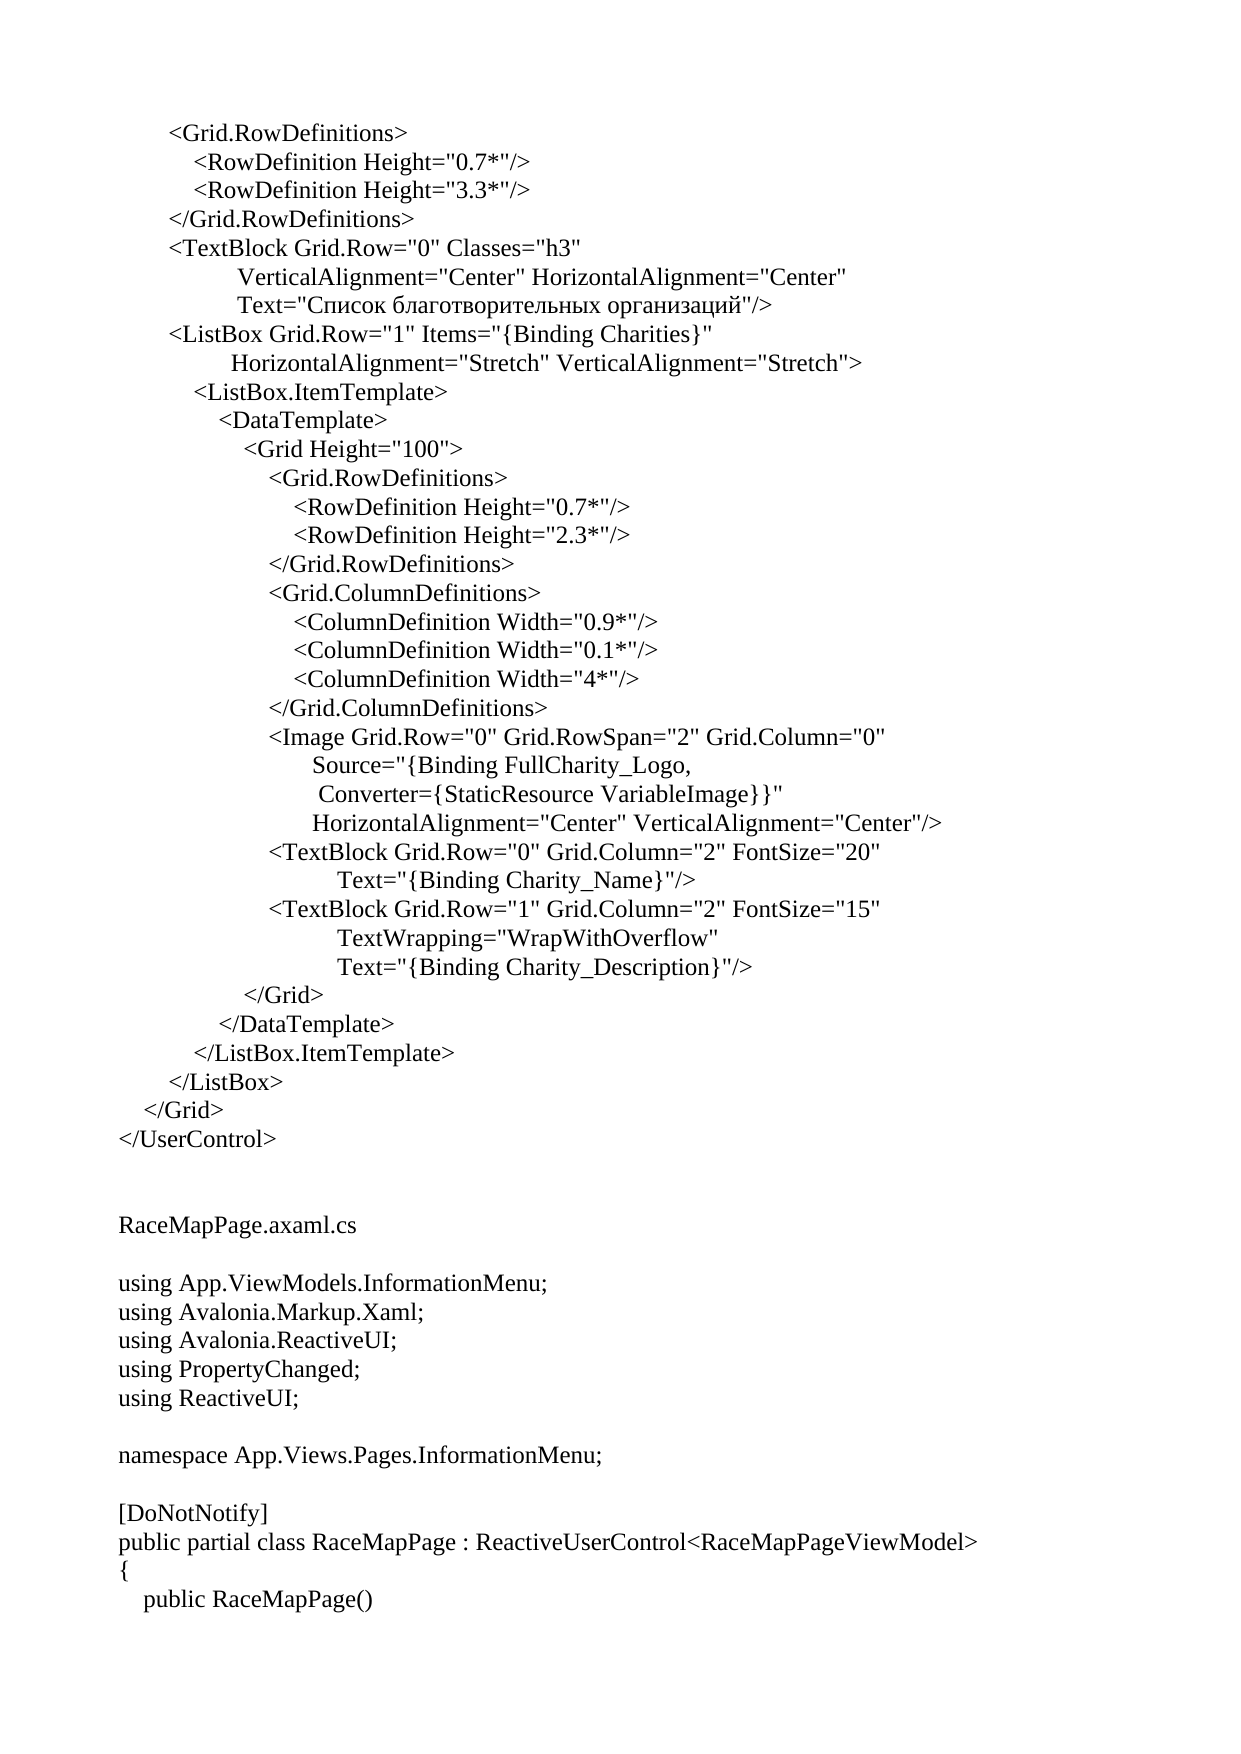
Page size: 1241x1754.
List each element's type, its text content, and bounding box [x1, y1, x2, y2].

subtitle <Grid.RowDefinitions> <RowDefinition Height="0.7*"/> <RowDefinition Height="3.3*"/> </Grid.RowDefinitions> <TextBlock Grid.Row="0" Classes="h3" VerticalAlignment="Center" HorizontalAlignment="Center" Text="Список благотворительных организаций"/> <ListBox Grid.Row="1" Items="{Binding Charities}" HorizontalAlignment="Stretch" VerticalAlignment="Stretch"> <ListBox.ItemTemplate> <DataTemplate> <Grid Height="100"> <Grid.RowDefinitions> <RowDefinition Height="0.7*"/> <RowDefinition Height="2.3*"/> </Grid.RowDefinitions> <Grid.ColumnDefinitions> <ColumnDefinition Width="0.9*"/> <ColumnDefinition Width="0.1*"/> <ColumnDefinition Width="4*"/> </Grid.ColumnDefinitions> <Image Grid.Row="0" Grid.RowSpan="2" Grid.Column="0" Source="{Binding FullCharity_Logo, Converter={StaticResource VariableImage}}" HorizontalAlignment="Center" VerticalAlignment="Center"/> <TextBlock Grid.Row="0" Grid.Column="2" FontSize="20" Text="{Binding Charity_Name}"/> <TextBlock Grid.Row="1" Grid.Column="2" FontSize="15" TextWrapping="WrapWithOverflow" Text="{Binding Charity_Description}"/> </Grid> </DataTemplate> </ListBox.ItemTemplate> </ListBox> </Grid> </UserControl> [118, 118, 1122, 1211]
subtitle RaceMapPage.axaml.cs [118, 1211, 1122, 1268]
subtitle using App.ViewModels.InformationMenu; using Avalonia.Markup.Xaml; using Avalonia.ReactiveUI; using PropertyChanged; using ReactiveUI; namespace App.Views.Pages.InformationMenu; [DoNotNotify] public partial class RaceMapPage : ReactiveUserControl<RaceMapPageViewModel> { public RaceMapPage() [118, 1268, 1122, 1613]
